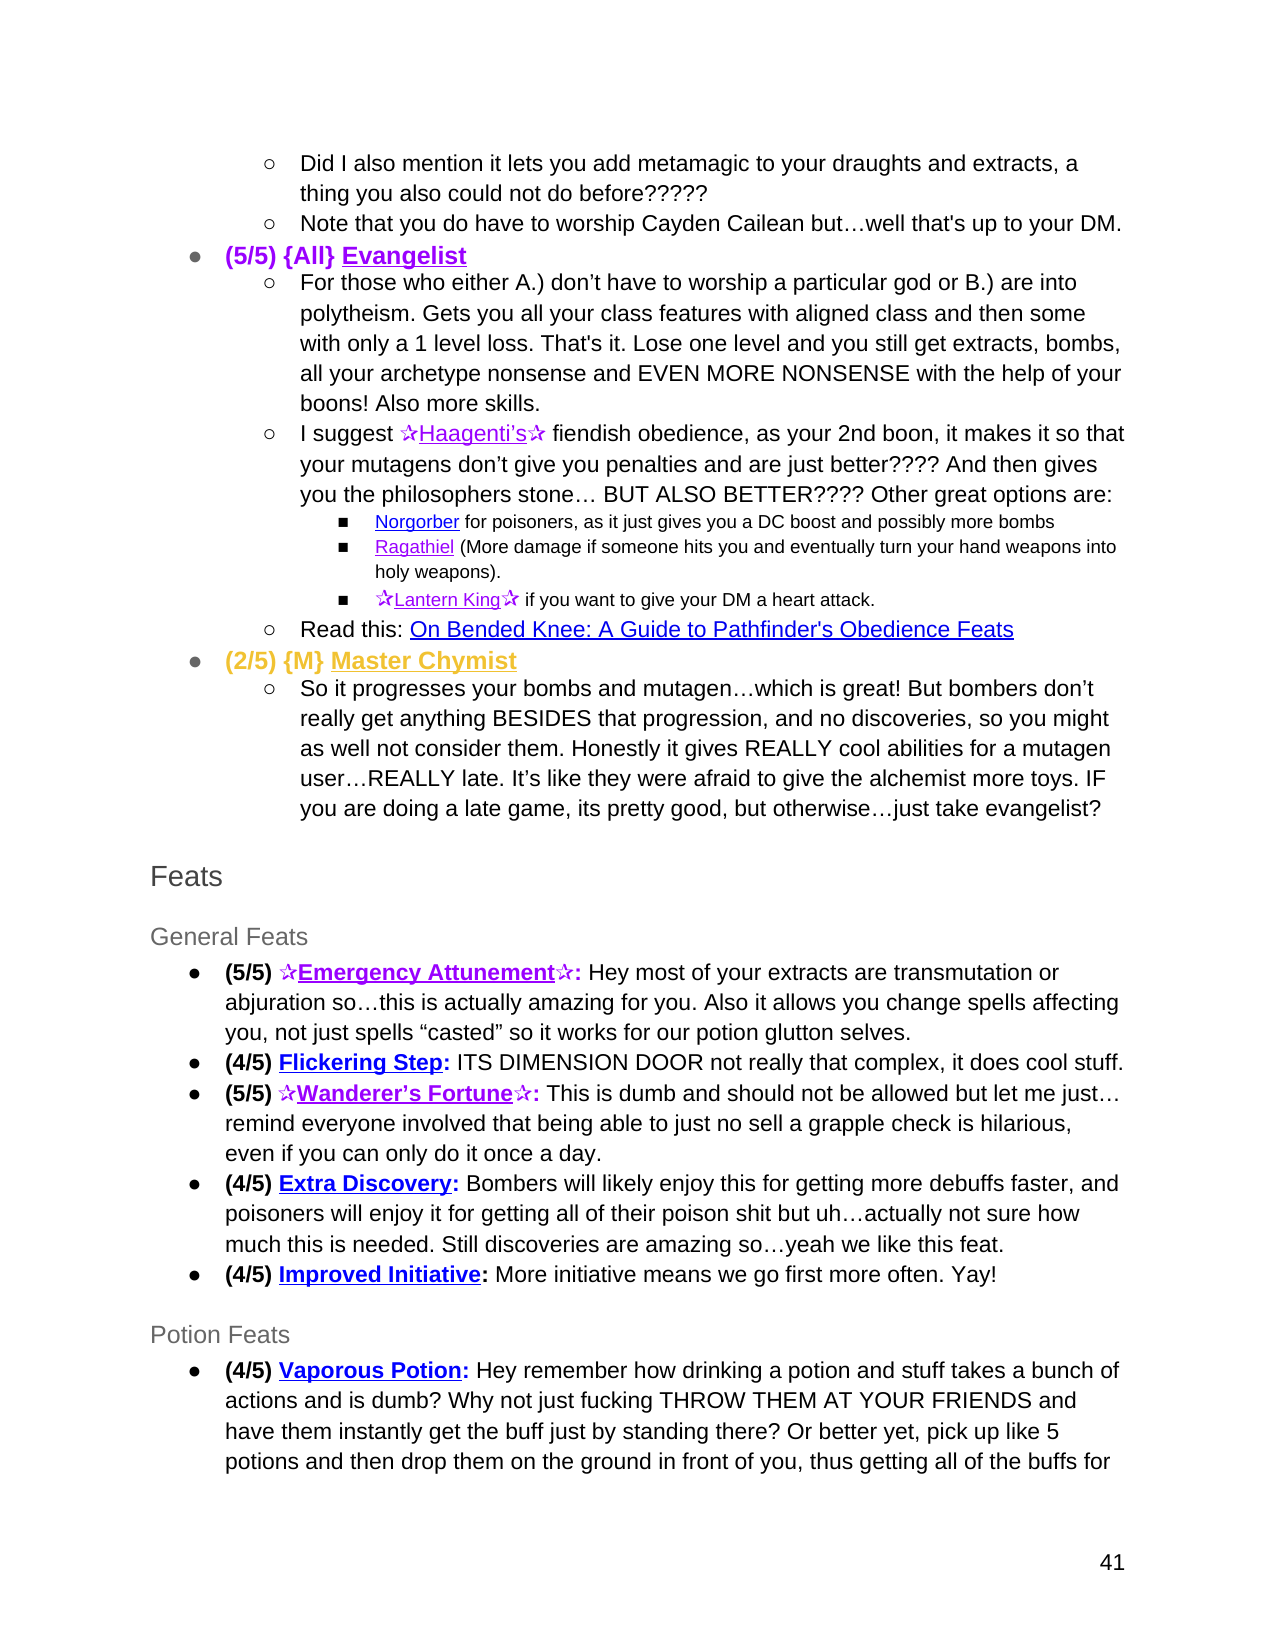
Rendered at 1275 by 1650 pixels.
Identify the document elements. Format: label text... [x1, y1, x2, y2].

list For those who either A.) don’t have to worship a particular god or B.) are into polytheism. Gets you all your class features with aligned class and then some with only a 1 level loss. That's it. Lose one level and you still get extracts, bombs, all your archetype nonsense and EVEN MORE NONSENSE with the help of your boons! Also more skills. [262, 269, 1125, 417]
list Ragathiel (More damage if someone hits you and eventually turn your hand weapons into holy weapons). [337, 536, 1125, 582]
list Norgorber for poisoners, as it just gives you a DC boost and possibly more bombs [337, 511, 1125, 533]
list (5/5) ✰Wanderer’s Fortune✰: This is dumb and should not be allowed but let me just…remind everyone involved that being able to just no sell a grapple check is hilarious, even if you can only do it once a day. [187, 1079, 1125, 1166]
list So it progresses your bombs and mutagen…which is great! But bombers don’t really get anything BESIDES that progression, and no discoveries, so you might as well not consider them. Honestly it gives REALLY cool abilities for a mutagen user…REALLY late. It’s like they were afraid to give the alchemist more toys. IF you are doing a late game, its pretty good, but otherwise…just take evangelist? [262, 674, 1125, 822]
list ✰Lantern King✰ if you want to give your DM a heart attack. [337, 585, 1125, 612]
list (4/5) Extra Discovery: Bombers will likely enjoy this for getting more debuffs faster, and poisoners will enjoy it for getting all of their poison shit but uh…actually not sure how much this is needed. Still discoveries are amazing so…yeah we like this feat. [187, 1170, 1125, 1257]
list I suggest ✰Haagenti’s✰ fiendish obedience, as your 2nd boon, it makes it so that your mutagens don’t give you penalties and are just better???? And then gives you the philosophers stone… BUT ALSO BETTER???? Other great options are: [262, 420, 1125, 507]
subtitle (5/5) {All} Evangelist [187, 241, 1125, 269]
list (4/5) Flickering Step: ITS DIMENSION DOOR not really that complex, it does cool stuff. [187, 1049, 1125, 1076]
list (4/5) Vaporous Potion: Hey remember how drinking a potion and stuff takes a bunch of actions and is dumb? Why not just fucking THROW THEM AT YOUR FRIENDS and have them instantly get the buff just by standing there? Or better yet, pick up like 5 potions and then drop them on the ground in front of you, thus getting all of the buffs for [187, 1357, 1125, 1474]
list Did I also mention it lets you add metamagic to your draughts and extracts, a thing you also could not do before????? [262, 150, 1125, 207]
subtitle General Feats [150, 922, 1125, 950]
list (5/5) ✰Emergency Attunement✰: Hey most of your extracts are transmutation or abjuration so…this is actually amazing for you. Also it allows you change spells affecting you, not just spells “casted” so it works for our potion glutton selves. [187, 959, 1125, 1046]
list Note that you do have to worship Cayden Cailean but…well that's up to your DM. [262, 210, 1125, 237]
list (4/5) Improved Initiative: More initiative means we go first more often. Yay! [187, 1261, 1125, 1287]
list Read this: On Bended Knee: A Guide to Pathfinder's Obedience Feats [262, 616, 1125, 642]
subtitle (2/5) {M} Master Chymist [187, 646, 1125, 674]
subtitle Potion Feats [150, 1320, 1125, 1349]
subtitle Feats [150, 859, 1125, 892]
